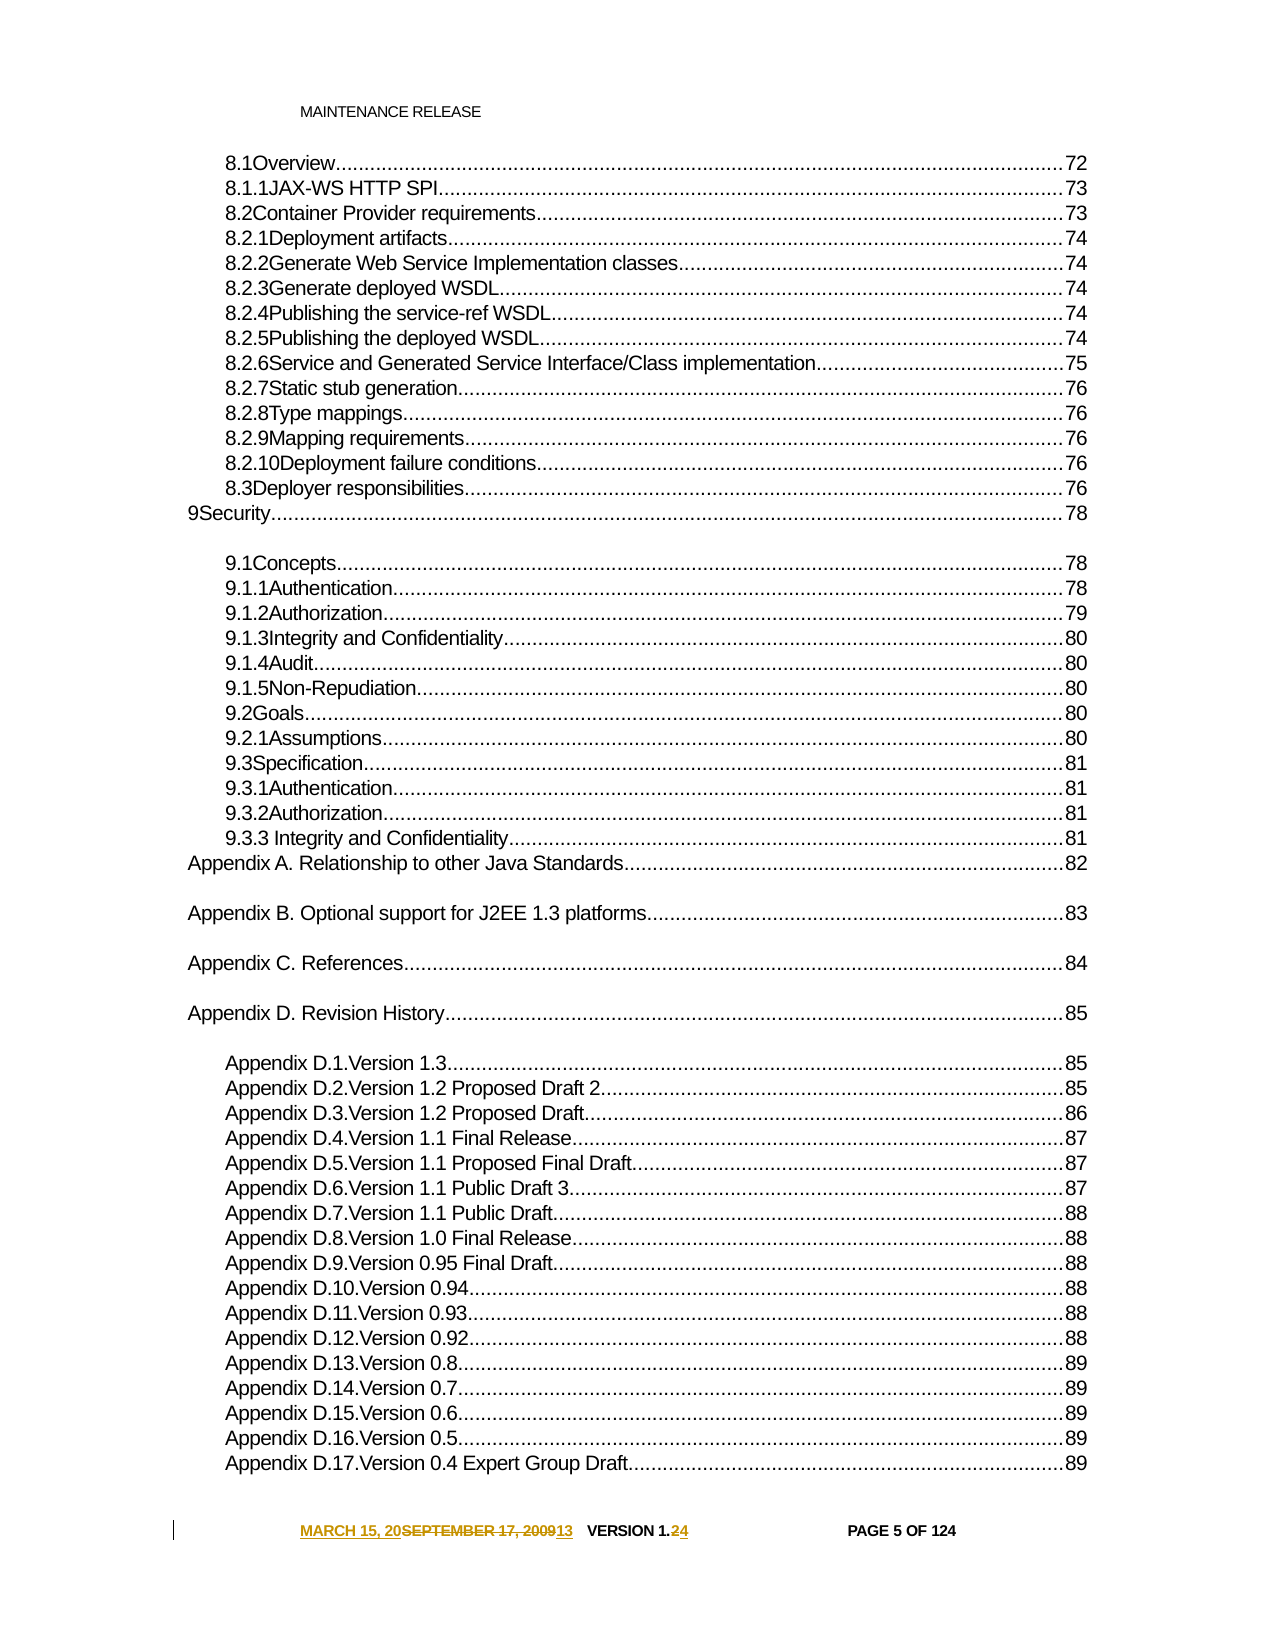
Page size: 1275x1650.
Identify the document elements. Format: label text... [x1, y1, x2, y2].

text 9.1.4Audit 80 [225, 650, 1087, 675]
text 8.2Container Provider requirements 73 [225, 200, 1087, 225]
text 8.2.1Deployment artifacts 74 [225, 225, 1087, 250]
text 8.2.2Generate Web Service Implementation classes 74 [225, 250, 1087, 275]
text Appendix D.3.Version 1.2 Proposed Draft 86 [225, 1100, 1087, 1125]
text Appendix D.6.Version 1.1 Public Draft 3 87 [225, 1175, 1087, 1200]
text Appendix D.13.Version 0.8 89 [225, 1350, 1087, 1375]
text 8.3Deployer responsibilities 76 [225, 475, 1087, 500]
text Appendix D.1.Version 1.3 85 [225, 1050, 1087, 1075]
text 9.1.3Integrity and Confidentiality 80 [225, 625, 1087, 650]
text 9.2Goals 80 [225, 700, 1087, 725]
text 9.1.1Authentication 78 [225, 575, 1087, 600]
text 8.1.1JAX-WS HTTP SPI 73 [225, 175, 1087, 200]
text 8.2.6Service and Generated Service Interface/Class implementation 75 [225, 350, 1087, 375]
text Appendix A. Relationship to other Java Standards 82 [187, 850, 1087, 875]
text 9.3.2Authorization 81 [225, 800, 1087, 825]
text Appendix D.11.Version 0.93 88 [225, 1300, 1087, 1325]
text 9.3.1Authentication 81 [225, 775, 1087, 800]
text 8.2.3Generate deployed WSDL 74 [225, 275, 1087, 300]
text Appendix D.10.Version 0.94 88 [225, 1275, 1087, 1300]
text Appendix D.12.Version 0.92 88 [225, 1325, 1087, 1350]
text 8.2.5Publishing the deployed WSDL 74 [225, 325, 1087, 350]
text Appendix D.9.Version 0.95 Final Draft 88 [225, 1250, 1087, 1275]
text 9.1Concepts 78 [225, 550, 1087, 575]
text 8.2.9Mapping requirements 76 [225, 425, 1087, 450]
text 8.2.7Static stub generation 76 [225, 375, 1087, 400]
text Appendix D.2.Version 1.2 Proposed Draft 2 85 [225, 1075, 1087, 1100]
text 8.2.4Publishing the service-ref WSDL 74 [225, 300, 1087, 325]
text Appendix D.17.Version 0.4 Expert Group Draft 89 [225, 1450, 1087, 1475]
text 9.1.5Non-Repudiation 80 [225, 675, 1087, 700]
text Appendix D.4.Version 1.1 Final Release 87 [225, 1125, 1087, 1150]
text Appendix D.8.Version 1.0 Final Release 88 [225, 1225, 1087, 1250]
text 9.3.3 Integrity and Confidentiality 81 [225, 825, 1087, 850]
text 9.3Specification 81 [225, 750, 1087, 775]
text 8.1Overview 72 [225, 150, 1087, 175]
text Appendix D. Revision History 85 [187, 1000, 1087, 1025]
text Appendix D.15.Version 0.6 89 [225, 1400, 1087, 1425]
text Appendix D.5.Version 1.1 Proposed Final Draft 87 [225, 1150, 1087, 1175]
text Appendix C. References 84 [187, 950, 1087, 975]
text Appendix D.16.Version 0.5 89 [225, 1425, 1087, 1450]
text 8.2.8Type mappings 76 [225, 400, 1087, 425]
text 9Security 78 [187, 500, 1087, 525]
text 9.1.2Authorization 79 [225, 600, 1087, 625]
text Appendix D.14.Version 0.7 89 [225, 1375, 1087, 1400]
text Appendix B. Optional support for J2EE 1.3 platforms 83 [187, 900, 1087, 925]
text Appendix D.7.Version 1.1 Public Draft 88 [225, 1200, 1087, 1225]
text 9.2.1Assumptions 80 [225, 725, 1087, 750]
text 8.2.10Deployment failure conditions 76 [225, 450, 1087, 475]
